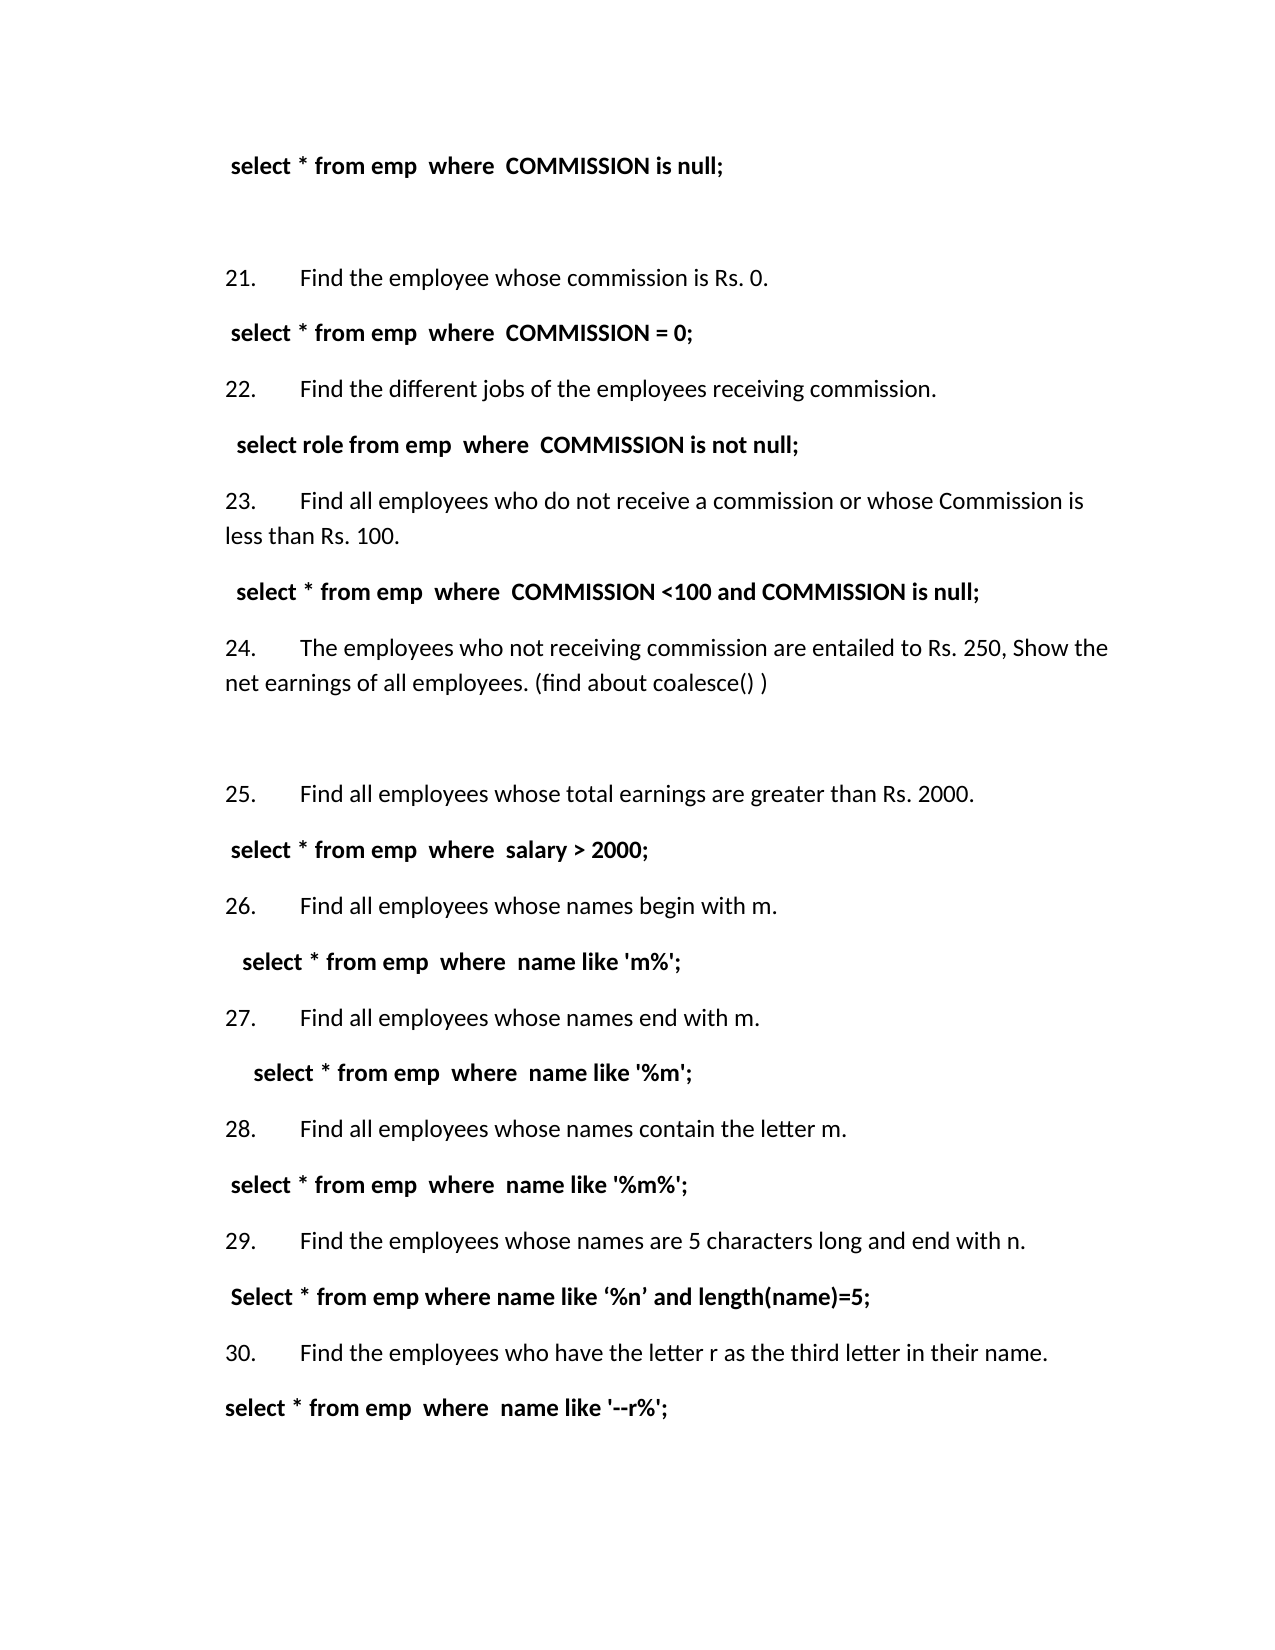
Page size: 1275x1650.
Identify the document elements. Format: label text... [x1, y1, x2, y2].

list Find all employees who do not receive a commission or whose Commission is less than Rs. 100. [225, 485, 1125, 551]
list Find all employees whose names begin with m. [225, 890, 1125, 921]
text select * from emp where name like '--r%'; [225, 1392, 1125, 1423]
list Find the employees whose names are 5 characters long and end with n. [225, 1225, 1125, 1256]
list Find all employees whose total earnings are greater than Rs. 2000. [225, 778, 1125, 809]
list Find all employees whose names contain the letter m. [225, 1113, 1125, 1144]
list Find all employees whose names end with m. [225, 1002, 1125, 1032]
text select * from emp where name like '%m'; [225, 1057, 1125, 1088]
text select * from emp where COMMISSION <100 and COMMISSION is null; [225, 576, 1125, 606]
list Find the different jobs of the employees receiving commission. [225, 373, 1125, 404]
text select * from emp where salary > 2000; [225, 834, 1125, 865]
text select * from emp where COMMISSION is null; [225, 150, 1125, 181]
list Find the employees who have the letter r as the third letter in their name. [225, 1337, 1125, 1367]
text select role from emp where COMMISSION is not null; [225, 429, 1125, 460]
text select * from emp where COMMISSION = 0; [225, 317, 1125, 348]
text select * from emp where name like '%m%'; [225, 1169, 1125, 1200]
list Find the employee whose commission is Rs. 0. [225, 262, 1125, 292]
text select * from emp where name like 'm%'; [225, 946, 1125, 976]
list The employees who not receiving commission are entailed to Rs. 250, Show the net earnings of all employees. (find about coalesce() ) [225, 632, 1125, 697]
text Select * from emp where name like ‘%n’ and length(name)=5; [225, 1281, 1125, 1311]
